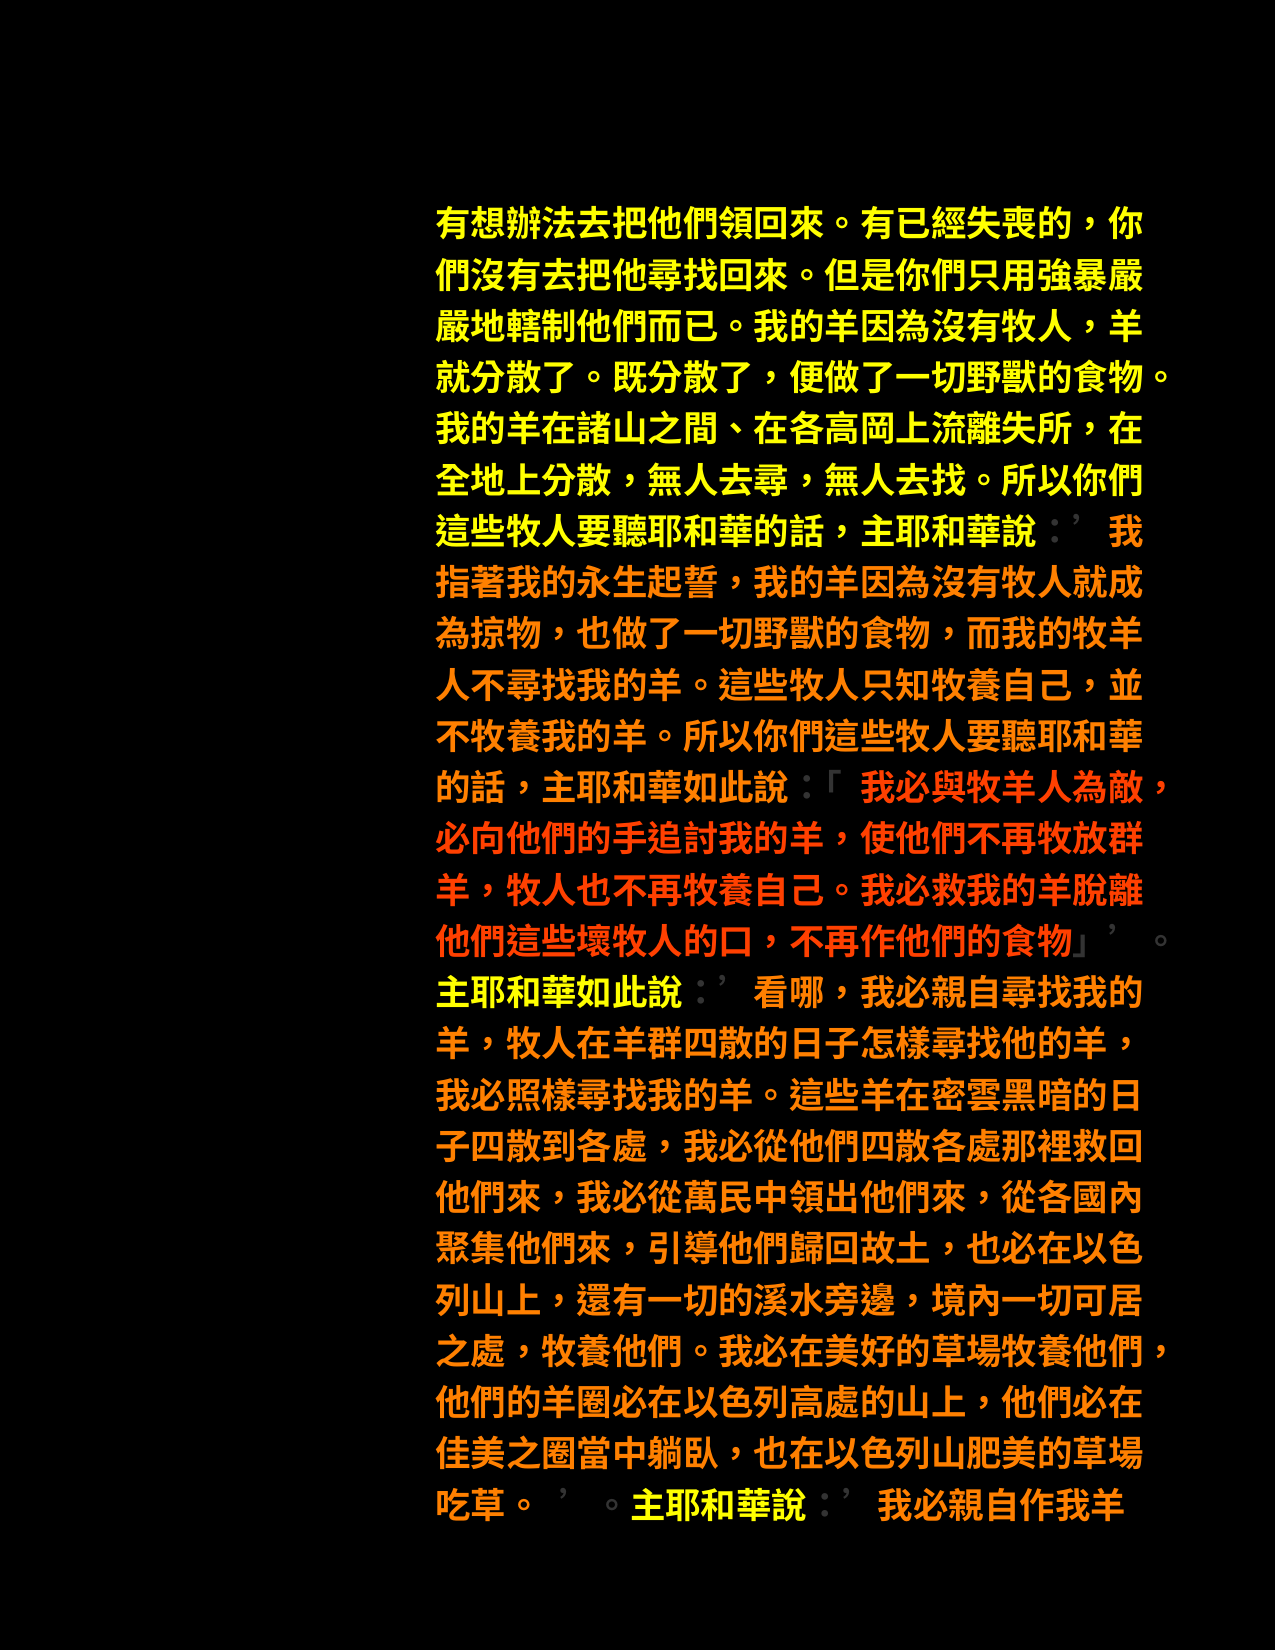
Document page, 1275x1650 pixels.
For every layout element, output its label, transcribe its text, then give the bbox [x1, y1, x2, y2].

list 耶和華的話臨到我說：『人子阿，你要向以色列的牧人發預言，攻擊他們，說：＂主耶和華如此說：「禍哉，以色列的牧人只知道牧養自己，牧人豈不當牧養群羊嗎？你們吃脂油、穿羊毛、宰肥壯的。有瘦弱的，你們沒有養壯。有生病的，你們沒有把他醫治好。有受傷的羊，你們沒有把他纏裹傷口。有被放逐的，你們沒有想辦法去把他們領回來。有已經失喪的，你們沒有去把他尋找回來。但是你們只用強暴嚴嚴地轄制他們而已。我的羊因為沒有牧人，羊就分散了。既分散了，便做了一切野獸的食物。我的羊在諸山之間、在各高岡上流離失所，在全地上分散，無人去尋，無人去找。所以你們這些牧人要聽耶和華的話，主耶和華說：’我指著我的永生起誓，我的羊因為沒有牧人就成為掠物，也做了一切野獸的食物，而我的牧羊人不尋找我的羊。這些牧人只知牧養自己，並不牧養我的羊。所以你們這些牧人要聽耶和華的話，主耶和華如此說：｢ 我必與牧羊人為敵，必向他們的手追討我的羊，使他們不再牧放群羊，牧人也不再牧養自己。我必救我的羊脫離他們這些壞牧人的口，不再作他們的食物｣ ’。主耶和華如此說：’看哪，我必親自尋找我的羊，牧人在羊群四散的日子怎樣尋找他的羊，我必照樣尋找我的羊。這些羊在密雲黑暗的日子四散到各處，我必從他們四散各處那裡救回他們來，我必從萬民中領出他們來，從各國內聚集他們來，引導他們歸回故土，也必在以色列山上，還有一切的溪水旁邊，境內一切可居之處，牧養他們。我必在美好的草場牧養他們，他們的羊圈必在以色列高處的山上，他們必在佳美之圈當中躺臥，也在以色列山肥美的草場吃草。 ’。主耶和華說：’我必親自作我羊的牧人，使他們得以躺臥。失喪的，我必尋找。被逐的，我必領回。受傷的，我必纏裹。有病的，我必醫治。只是肥壯的，我必除滅。也要秉公牧養他們 ’」＂』。 [376, 196, 1157, 1528]
